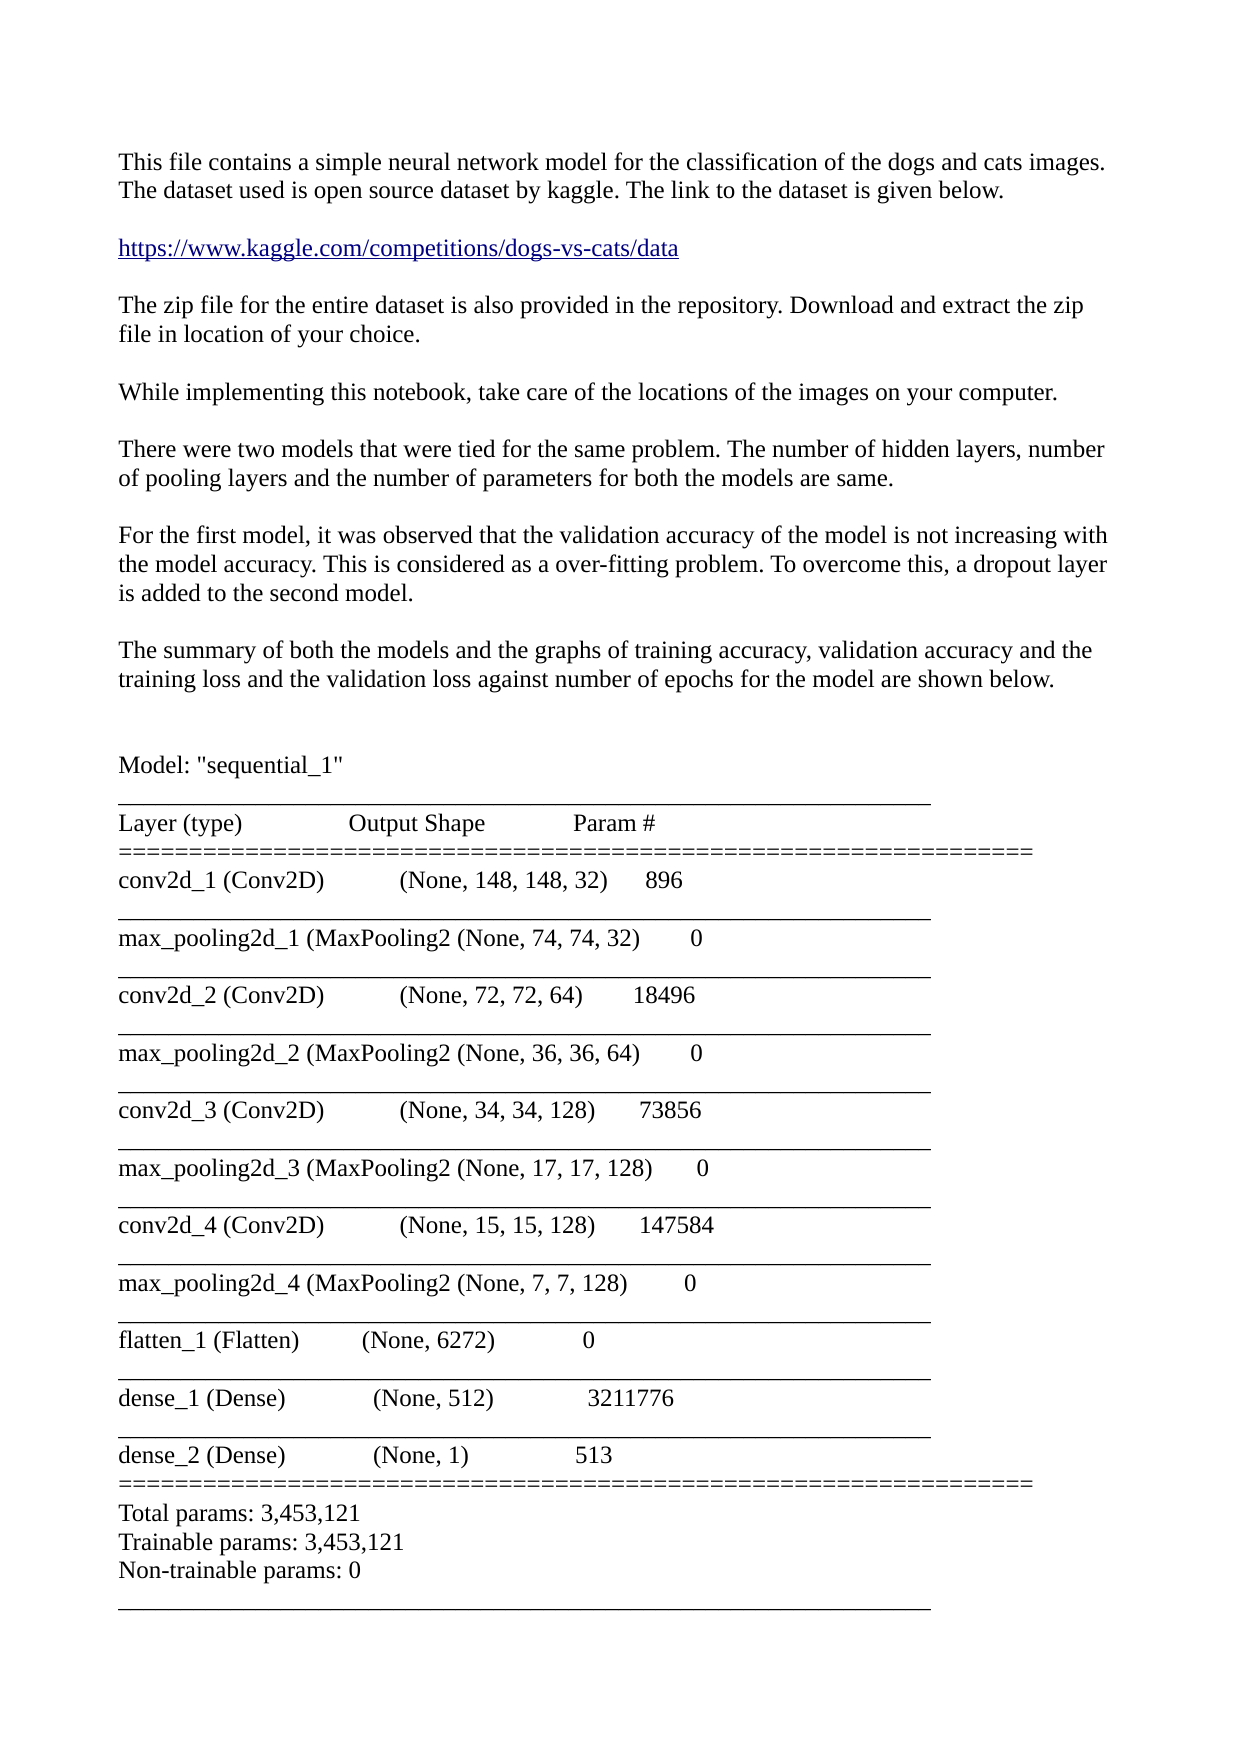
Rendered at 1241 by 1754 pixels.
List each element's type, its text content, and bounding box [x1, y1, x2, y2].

text conv2d_2 (Conv2D) (None, 72, 72, 64) 18496 [118, 981, 1122, 1009]
text The zip file for the entire dataset is also provided in the repository. Download and extract the zip file in location of your choice. [118, 291, 1122, 348]
text While implementing this notebook, take care of the locations of the images on your computer. [118, 377, 1122, 406]
text conv2d_1 (Conv2D) (None, 148, 148, 32) 896 [118, 866, 1122, 894]
text There were two models that were tied for the same problem. The number of hidden layers, number of pooling layers and the number of parameters for both the models are same. [118, 434, 1122, 492]
text For the first model, it was observed that the validation accuracy of the model is not increasing with the model accuracy. This is considered as a over-fitting problem. To overcome this, a dropout layer is added to the second model. [118, 521, 1122, 607]
text max_pooling2d_4 (MaxPooling2 (None, 7, 7, 128) 0 [118, 1268, 1122, 1297]
text _________________________________________________________________ [118, 952, 1122, 981]
text _________________________________________________________________ [118, 1354, 1122, 1383]
text Trainable params: 3,453,121 [118, 1527, 1122, 1556]
text The summary of both the models and the graphs of training accuracy, validation accuracy and the training loss and the validation loss against number of epochs for the model are shown below. [118, 636, 1122, 693]
text max_pooling2d_2 (MaxPooling2 (None, 36, 36, 64) 0 [118, 1038, 1122, 1067]
text dense_1 (Dense) (None, 512) 3211776 [118, 1383, 1122, 1412]
text _________________________________________________________________ [118, 1239, 1122, 1268]
text Layer (type) Output Shape Param # [118, 808, 1122, 837]
text The dataset used is open source dataset by kaggle. The link to the dataset is given below. [118, 176, 1122, 204]
text ================================================================= [118, 1469, 1122, 1498]
text _________________________________________________________________ [118, 1009, 1122, 1038]
text This file contains a simple neural network model for the classification of the dogs and cats images. [118, 147, 1122, 176]
text _________________________________________________________________ [118, 1124, 1122, 1153]
text dense_2 (Dense) (None, 1) 513 [118, 1441, 1122, 1469]
text Total params: 3,453,121 [118, 1498, 1122, 1527]
text conv2d_4 (Conv2D) (None, 15, 15, 128) 147584 [118, 1211, 1122, 1239]
text _________________________________________________________________ [118, 1182, 1122, 1211]
text _________________________________________________________________ [118, 1412, 1122, 1441]
text _________________________________________________________________ [118, 1297, 1122, 1326]
text https://www.kaggle.com/competitions/dogs-vs-cats/data [118, 233, 1122, 262]
text max_pooling2d_1 (MaxPooling2 (None, 74, 74, 32) 0 [118, 923, 1122, 952]
text Model: "sequential_1" [118, 751, 1122, 779]
text conv2d_3 (Conv2D) (None, 34, 34, 128) 73856 [118, 1096, 1122, 1124]
text ================================================================= [118, 837, 1122, 866]
text _________________________________________________________________ [118, 1584, 1122, 1613]
text max_pooling2d_3 (MaxPooling2 (None, 17, 17, 128) 0 [118, 1153, 1122, 1182]
text Non-trainable params: 0 [118, 1556, 1122, 1584]
text _________________________________________________________________ [118, 1067, 1122, 1096]
text flatten_1 (Flatten) (None, 6272) 0 [118, 1326, 1122, 1354]
text _________________________________________________________________ [118, 779, 1122, 808]
text _________________________________________________________________ [118, 894, 1122, 923]
